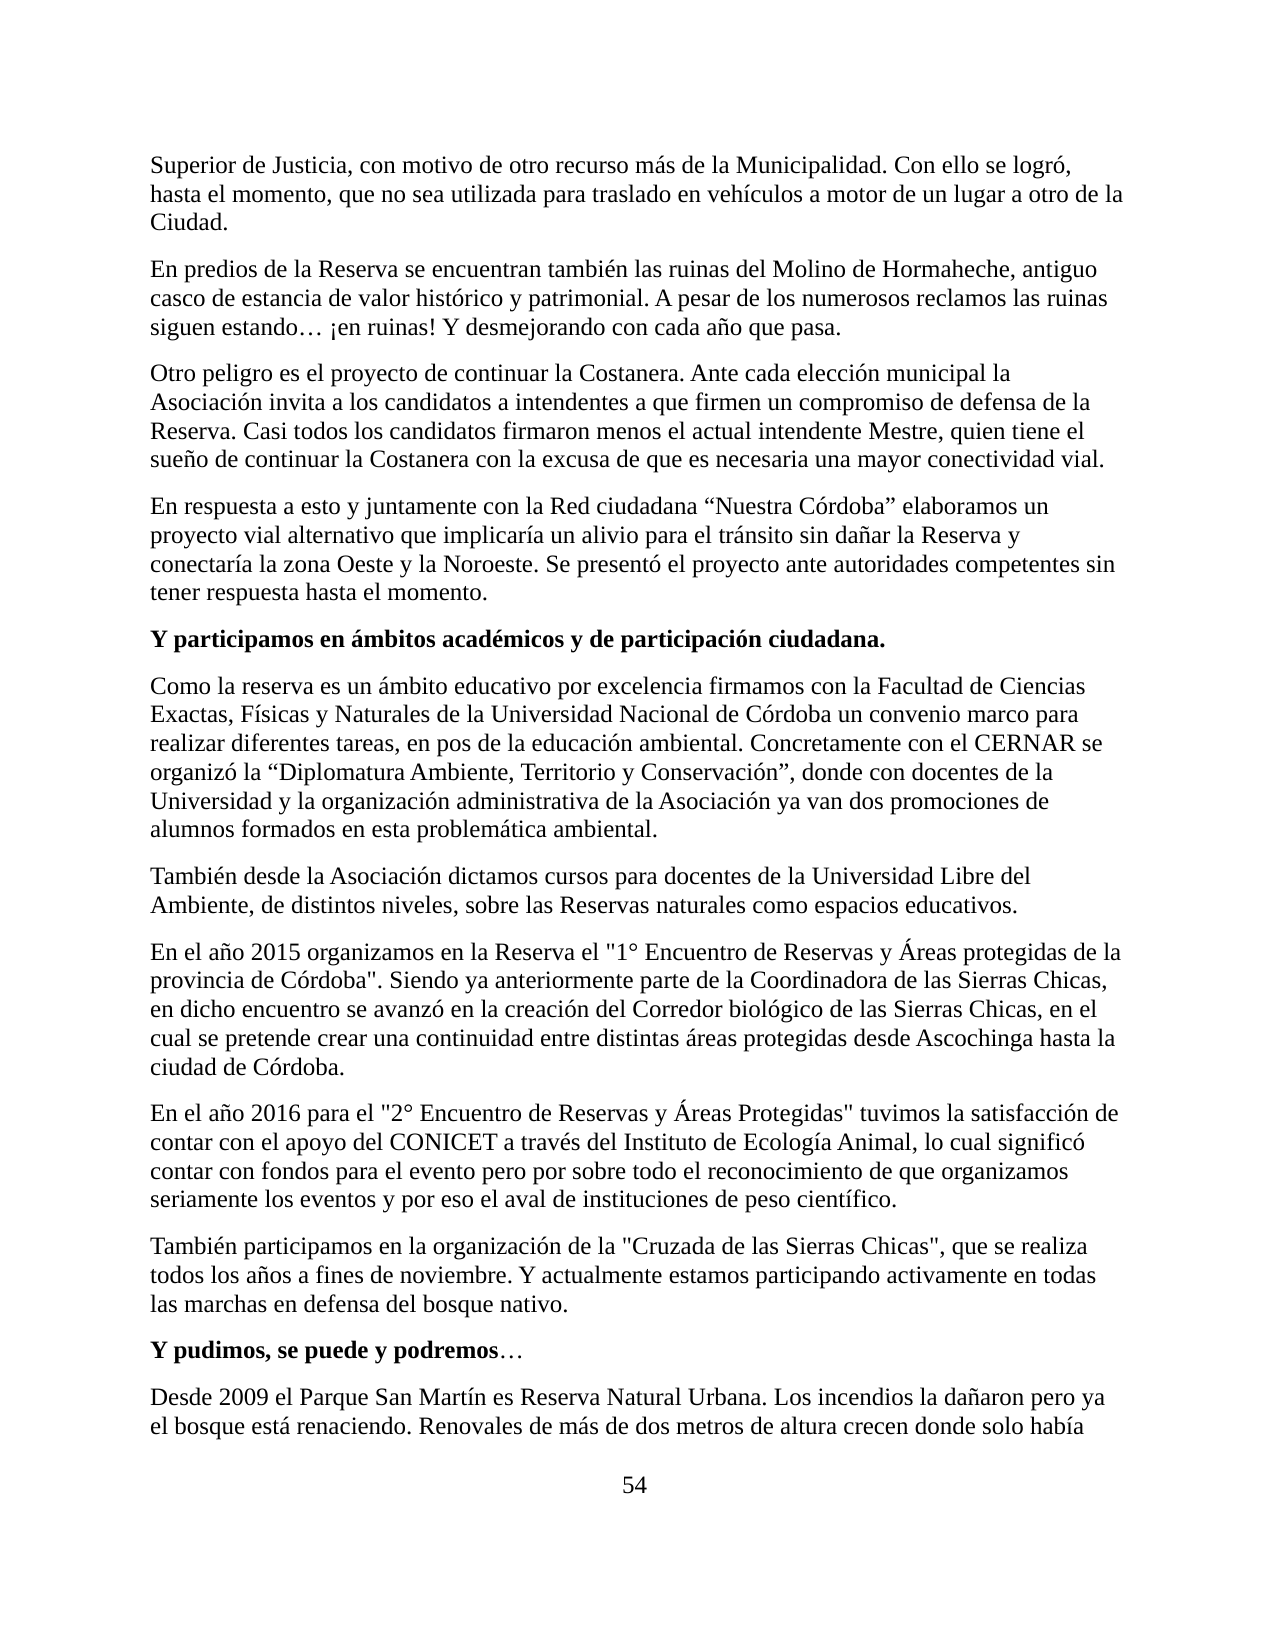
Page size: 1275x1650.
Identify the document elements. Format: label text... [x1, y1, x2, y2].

text Y pudimos, se puede y podremos… [150, 1335, 1125, 1364]
text En el año 2016 para el "2° Encuentro de Reservas y Áreas Protegidas" tuvimos la satisfacción de contar con el apoyo del CONICET a través del Instituto de Ecología Animal, lo cual significó contar con fondos para el evento pero por sobre todo el reconocimiento de que organizamos seriamente los eventos y por eso el aval de instituciones de peso científico. [150, 1098, 1125, 1213]
text También desde la Asociación dictamos cursos para docentes de la Universidad Libre del Ambiente, de distintos niveles, sobre las Reservas naturales como espacios educativos. [150, 861, 1125, 919]
text También participamos en la organización de la "Cruzada de las Sierras Chicas", que se realiza todos los años a fines de noviembre. Y actualmente estamos participando activamente en todas las marchas en defensa del bosque nativo. [150, 1231, 1125, 1317]
text Como la reserva es un ámbito educativo por excelencia firmamos con la Facultad de Ciencias Exactas, Físicas y Naturales de la Universidad Nacional de Córdoba un convenio marco para realizar diferentes tareas, en pos de la educación ambiental. Concretamente con el CERNAR se organizó la “Diplomatura Ambiente, Territorio y Conservación”, donde con docentes de la Universidad y la organización administrativa de la Asociación ya van dos promociones de alumnos formados en esta problemática ambiental. [150, 671, 1125, 843]
text Desde 2009 el Parque San Martín es Reserva Natural Urbana. Los incendios la dañaron pero ya el bosque está renaciendo. Renovales de más de dos metros de altura crecen donde solo había [150, 1382, 1125, 1439]
text En respuesta a esto y juntamente con la Red ciudadana “Nuestra Córdoba” elaboramos un proyecto vial alternativo que implicaría un alivio para el tránsito sin dañar la Reserva y conectaría la zona Oeste y la Noroeste. Se presentó el proyecto ante autoridades competentes sin tener respuesta hasta el momento. [150, 491, 1125, 606]
text Otro peligro es el proyecto de continuar la Costanera. Ante cada elección municipal la Asociación invita a los candidatos a intendentes a que firmen un compromiso de defensa de la Reserva. Casi todos los candidatos firmaron menos el actual intendente Mestre, quien tiene el sueño de continuar la Costanera con la excusa de que es necesaria una mayor conectividad vial. [150, 358, 1125, 473]
text Superior de Justicia, con motivo de otro recurso más de la Municipalidad. Con ello se logró, hasta el momento, que no sea utilizada para traslado en vehículos a motor de un lugar a otro de la Ciudad. [150, 150, 1125, 236]
text Y participamos en ámbitos académicos y de participación ciudadana. [150, 624, 1125, 653]
text En el año 2015 organizamos en la Reserva el "1° Encuentro de Reservas y Áreas protegidas de la provincia de Córdoba". Siendo ya anteriormente parte de la Coordinadora de las Sierras Chicas, en dicho encuentro se avanzó en la creación del Corredor biológico de las Sierras Chicas, en el cual se pretende crear una continuidad entre distintas áreas protegidas desde Ascochinga hasta la ciudad de Córdoba. [150, 937, 1125, 1080]
text En predios de la Reserva se encuentran también las ruinas del Molino de Hormaheche, antiguo casco de estancia de valor histórico y patrimonial. A pesar de los numerosos reclamos las ruinas siguen estando… ¡en ruinas! Y desmejorando con cada año que pasa. [150, 254, 1125, 340]
